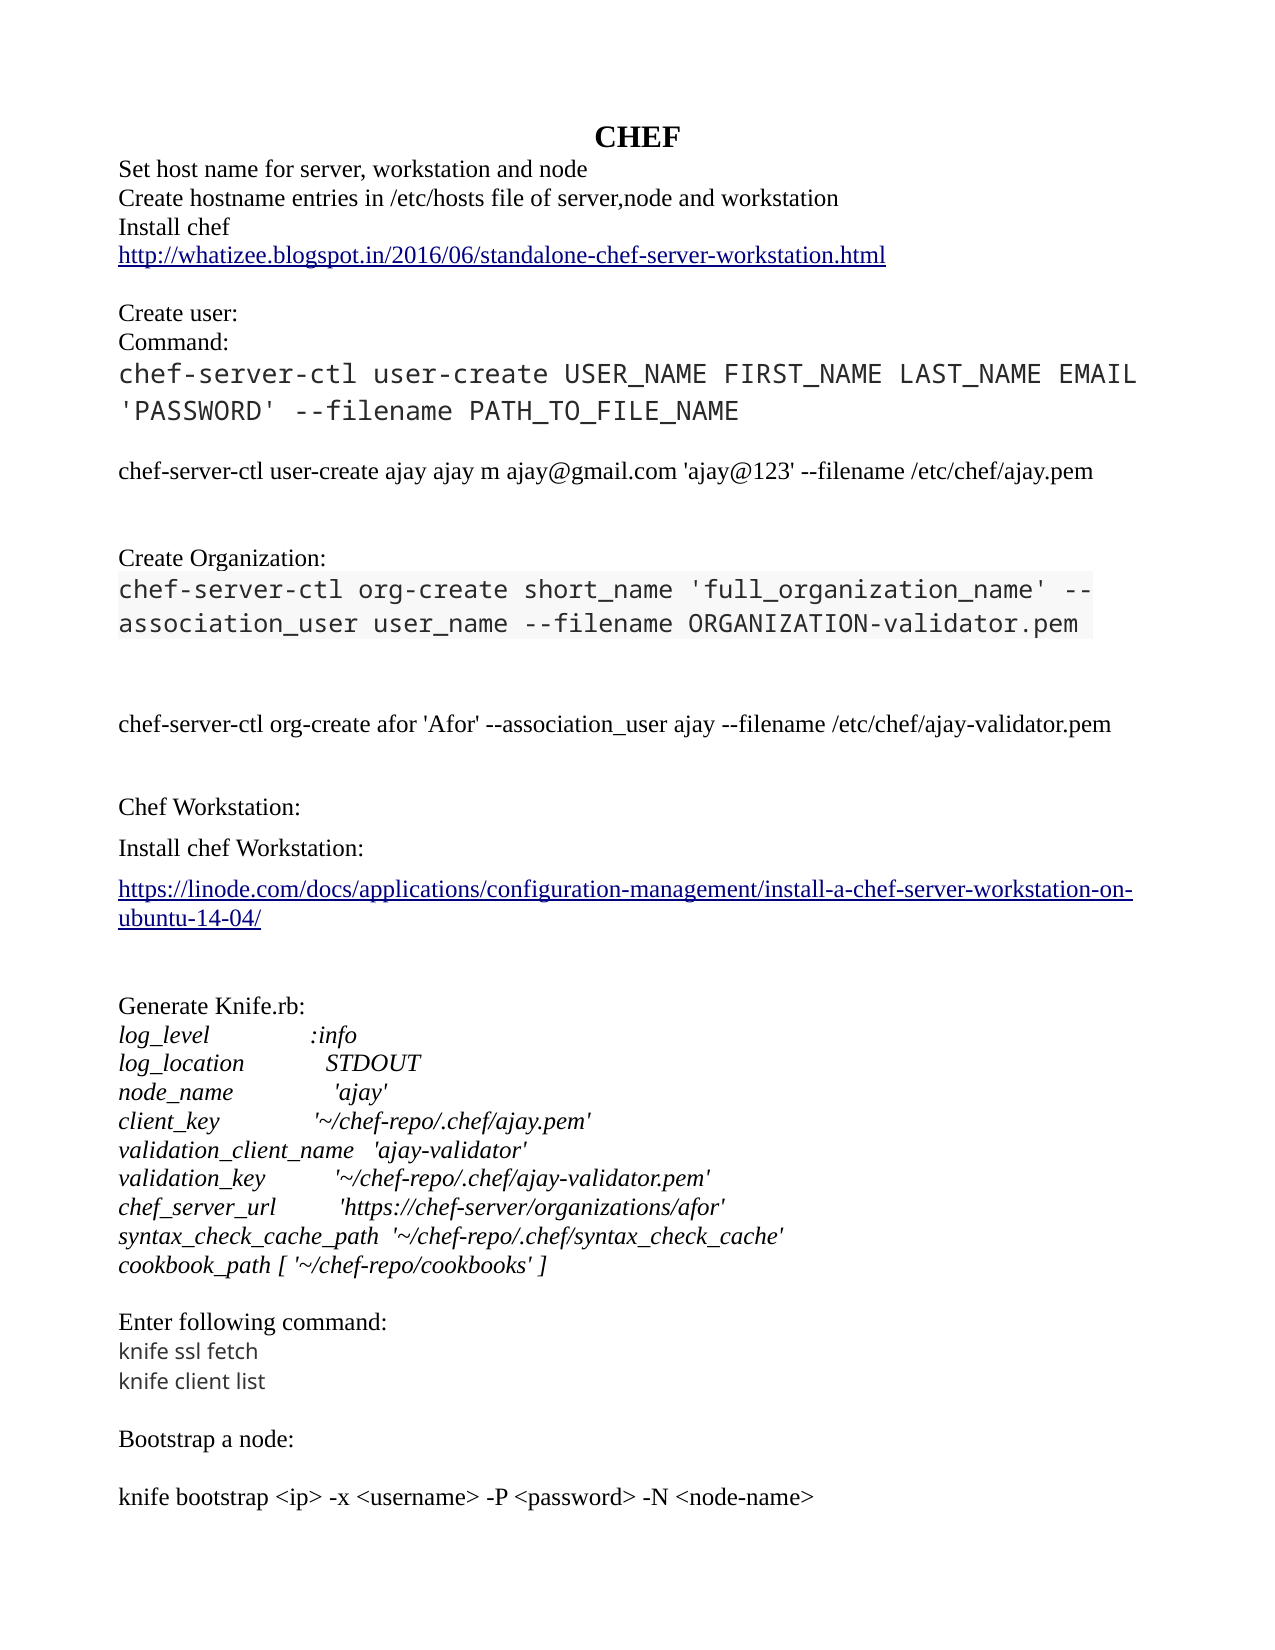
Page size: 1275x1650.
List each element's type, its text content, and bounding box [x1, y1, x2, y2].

text knife client list [118, 1366, 1157, 1396]
text chef-server-ctl user-create ajay ajay m ajay@gmail.com 'ajay@123' --filename /etc/chef/ajay.pem [118, 456, 1157, 485]
text client_key '~/chef-repo/.chef/ajay.pem' [118, 1106, 1157, 1135]
text cookbook_path [ '~/chef-repo/cookbooks' ] [118, 1250, 1157, 1278]
text Generate Knife.rb: [118, 991, 1157, 1020]
text http://whatizee.blogspot.in/2016/06/standalone-chef-server-workstation.html [118, 240, 1157, 269]
text validation_client_name 'ajay-validator' [118, 1135, 1157, 1163]
text log_level :info [118, 1020, 1157, 1048]
text Command: [118, 327, 1157, 355]
text Create Organization: [118, 543, 1157, 571]
text https://linode.com/docs/applications/configuration-management/install-a-chef-server-workstation-on-ubuntu-14-04/ [118, 874, 1157, 932]
text Enter following command: [118, 1307, 1157, 1336]
text knife ssl fetch [118, 1336, 1157, 1366]
text Install chef Workstation: [118, 833, 1157, 862]
text Chef Workstation: [118, 792, 1157, 821]
text Set host name for server, workstation and node [118, 154, 1157, 183]
text CHEF [118, 118, 1157, 154]
text Create user: [118, 298, 1157, 327]
text chef_server_url 'https://chef-server/organizations/afor' [118, 1192, 1157, 1221]
text chef-server-ctl user-create USER_NAME FIRST_NAME LAST_NAME EMAIL 'PASSWORD' --filename PATH_TO_FILE_NAME [118, 355, 1157, 428]
text chef-server-ctl org-create afor 'Afor' --association_user ajay --filename /etc/chef/ajay-validator.pem [118, 709, 1157, 738]
text Install chef [118, 212, 1157, 240]
text log_location STDOUT [118, 1048, 1157, 1077]
text validation_key '~/chef-repo/.chef/ajay-validator.pem' [118, 1163, 1157, 1192]
text knife bootstrap <ip> -x <username> -P <password> -N <node-name> [118, 1482, 1157, 1511]
text Bootstrap a node: [118, 1424, 1157, 1453]
text chef-server-ctl org-create short_name 'full_organization_name' --association_user user_name --filename ORGANIZATION-validator.pem [118, 571, 1157, 639]
text syntax_check_cache_path '~/chef-repo/.chef/syntax_check_cache' [118, 1221, 1157, 1250]
text Create hostname entries in /etc/hosts file of server,node and workstation [118, 183, 1157, 212]
text node_name 'ajay' [118, 1077, 1157, 1106]
